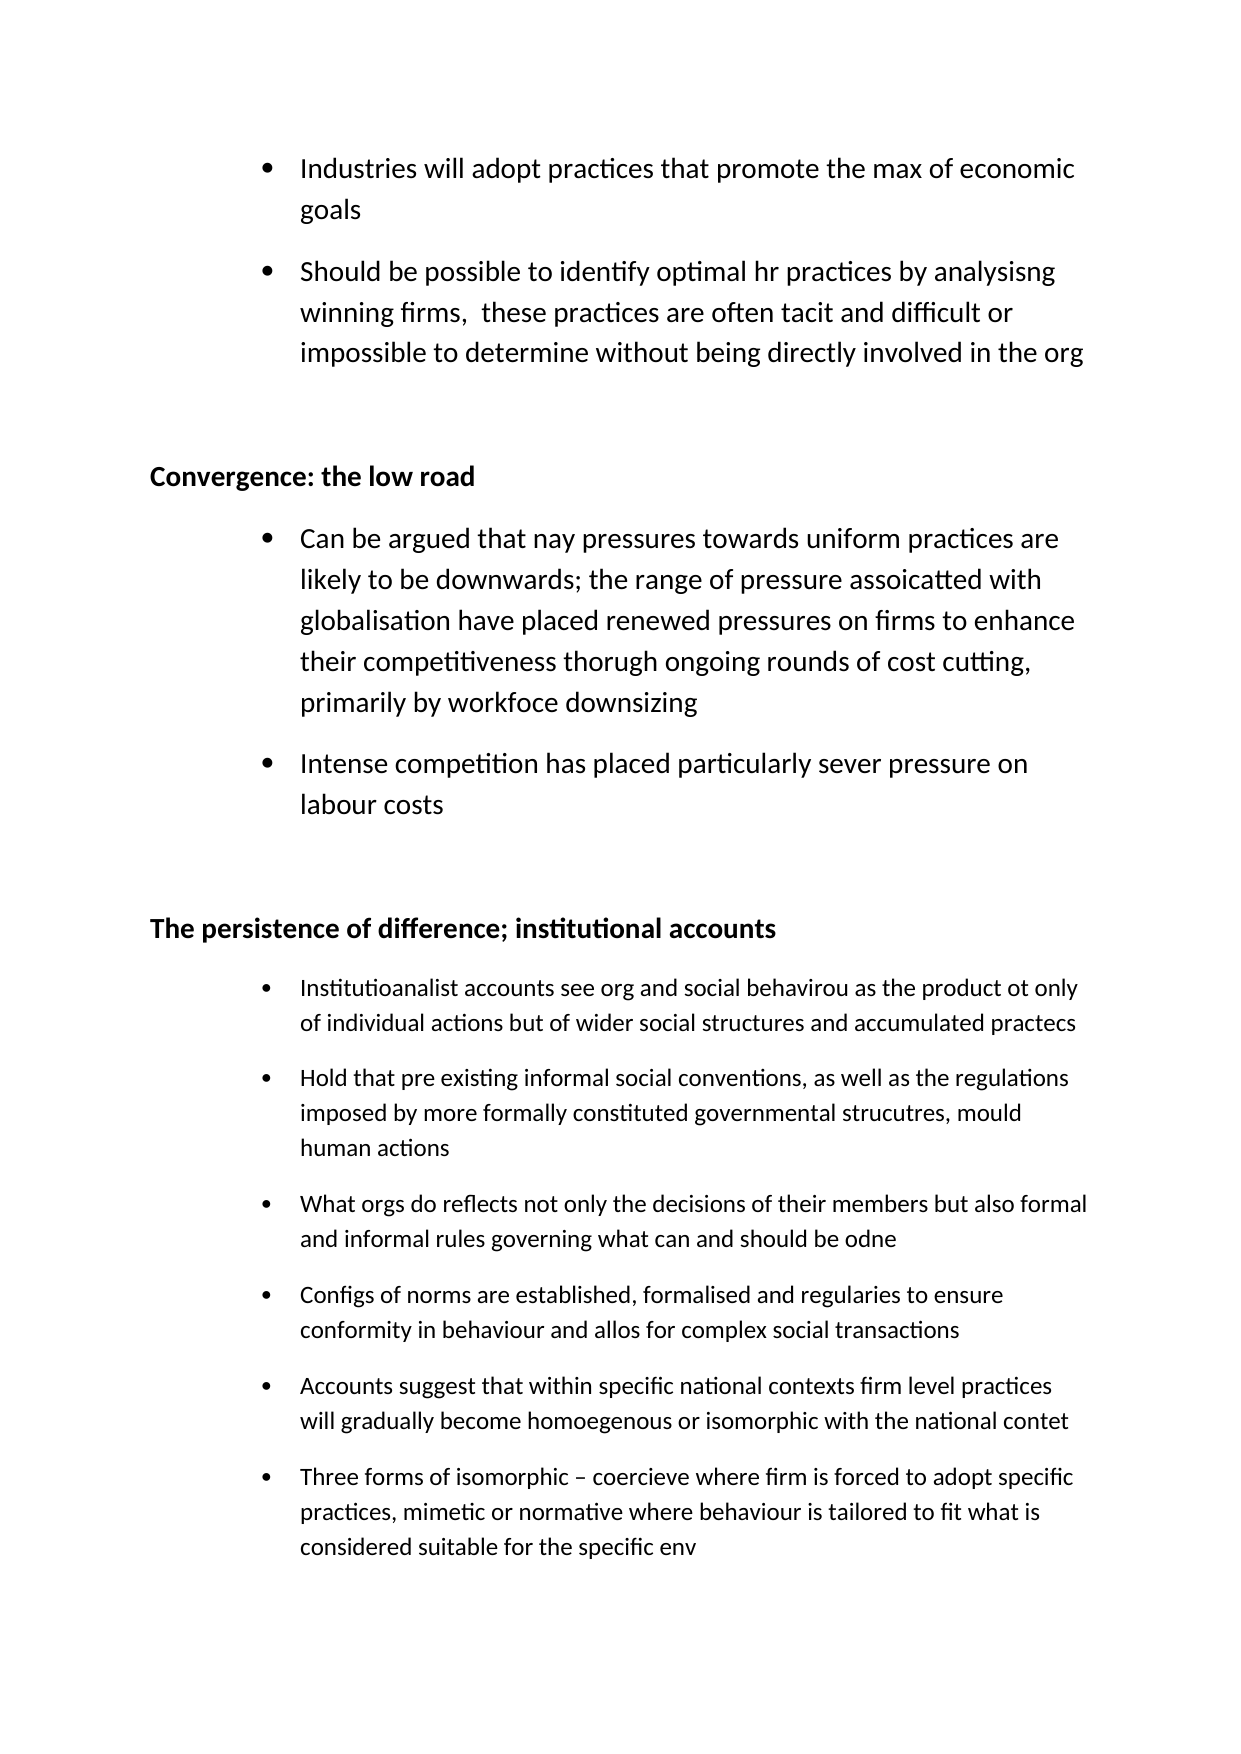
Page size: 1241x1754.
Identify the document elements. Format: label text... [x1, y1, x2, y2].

list Can be argued that nay pressures towards uniform practices are likely to be downwards; the range of pressure assoicatted with globalisation have placed renewed pressures on firms to enhance their competitiveness thorugh ongoing rounds of cost cutting, primarily by workfoce downsizing [262, 520, 1090, 719]
list Should be possible to identify optimal hr practices by analysisng winning firms, these practices are often tacit and difficult or impossible to determine without being directly involved in the org [262, 253, 1090, 370]
list Three forms of isomorphic – coercieve where firm is forced to adopt specific practices, mimetic or normative where behaviour is tailored to fit what is considered suitable for the specific env [262, 1461, 1090, 1561]
list Hold that pre existing informal social conventions, as well as the regulations imposed by more formally constituted governmental strucutres, mould human actions [262, 1062, 1090, 1163]
list Industries will adopt practices that promote the max of economic goals [262, 150, 1090, 227]
list Configs of norms are established, formalised and regularies to ensure conformity in behaviour and allos for complex social transactions [262, 1279, 1090, 1345]
text The persistence of difference; institutional accounts [150, 910, 1090, 946]
list Accounts suggest that within specific national contexts firm level practices will gradually become homoegenous or isomorphic with the national contet [262, 1370, 1090, 1436]
list What orgs do reflects not only the decisions of their members but also formal and informal rules governing what can and should be odne [262, 1188, 1090, 1254]
text Convergence: the low road [150, 458, 1090, 494]
list Institutioanalist accounts see org and social behavirou as the product ot only of individual actions but of wider social structures and accumulated practecs [262, 972, 1090, 1037]
list Intense competition has placed particularly sever pressure on labour costs [262, 745, 1090, 822]
